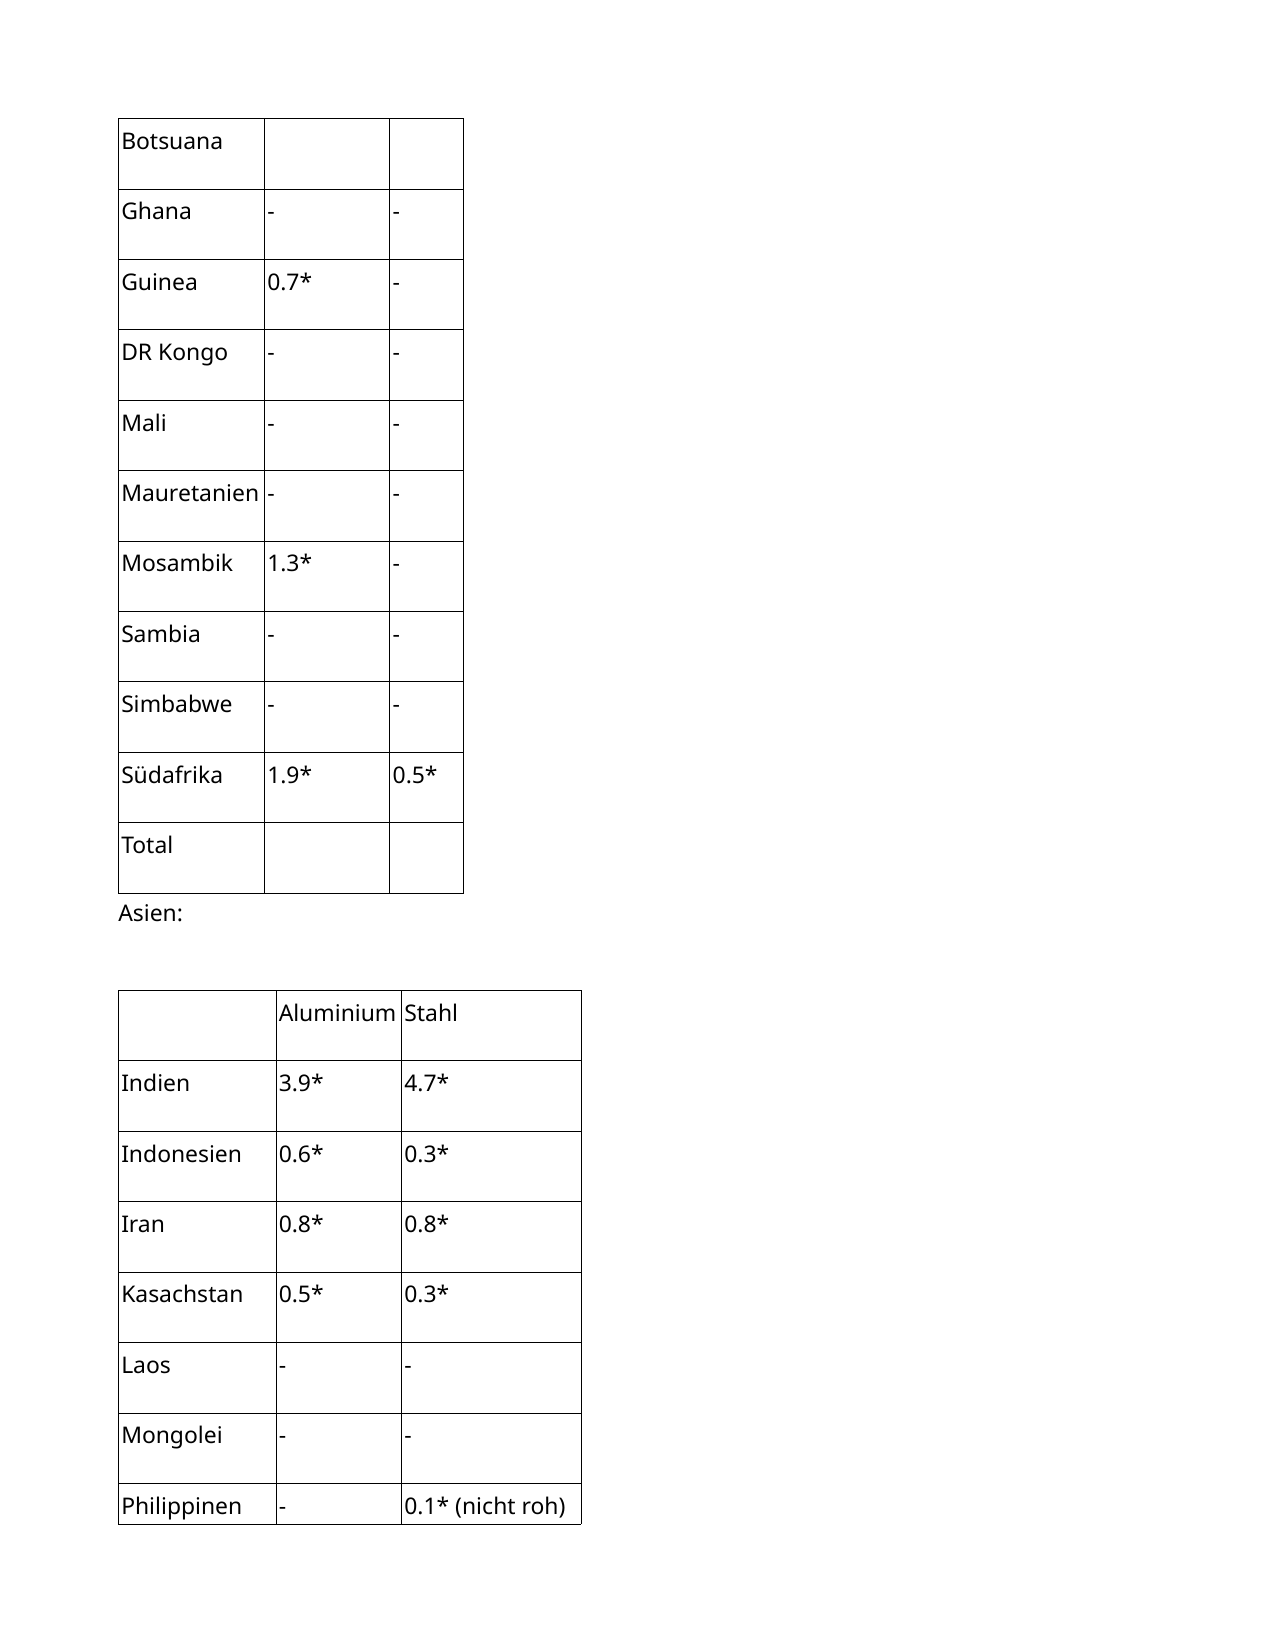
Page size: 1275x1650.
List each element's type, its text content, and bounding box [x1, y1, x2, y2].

table_cell - [390, 682, 463, 752]
table_cell Kasachstan [119, 1273, 276, 1342]
table_header Aluminium [277, 991, 401, 1060]
table_cell 1.3* [265, 542, 389, 611]
table_cell Laos [119, 1343, 276, 1412]
table_header [119, 991, 276, 1060]
table_cell 0.1* (nicht roh) [402, 1484, 581, 1524]
table_cell - [390, 330, 463, 400]
table_cell [265, 119, 389, 188]
table_cell Indonesien [119, 1132, 276, 1201]
table_cell Ghana [119, 190, 264, 259]
table_cell DR Kongo [119, 330, 264, 400]
table_cell - [277, 1484, 401, 1524]
table_cell Philippinen [119, 1484, 276, 1524]
table_cell [390, 119, 463, 188]
table_header Stahl [402, 991, 581, 1060]
table_cell Botsuana [119, 119, 264, 188]
table_cell 0.8* [402, 1202, 581, 1272]
table_cell - [265, 471, 389, 541]
table_cell - [390, 471, 463, 541]
table_cell 0.3* [402, 1132, 581, 1201]
table_cell - [390, 542, 463, 611]
table_cell 0.3* [402, 1273, 581, 1342]
table_cell Iran [119, 1202, 276, 1272]
text Asien: [118, 893, 1157, 928]
table_cell - [265, 682, 389, 752]
table_cell Sambia [119, 612, 264, 681]
table_cell - [390, 190, 463, 259]
table_cell Total [119, 823, 264, 893]
table_cell 0.5* [390, 753, 463, 822]
table_cell - [265, 330, 389, 400]
table_cell - [265, 190, 389, 259]
table_cell Mongolei [119, 1414, 276, 1483]
table_cell [265, 823, 389, 893]
table_cell [390, 823, 463, 893]
table_cell 0.5* [277, 1273, 401, 1342]
table_cell - [277, 1343, 401, 1412]
table_cell - [390, 260, 463, 329]
table_cell - [277, 1414, 401, 1483]
table_cell Südafrika [119, 753, 264, 822]
table_cell Mauretanien [119, 471, 264, 541]
table_cell - [402, 1414, 581, 1483]
table_cell Simbabwe [119, 682, 264, 752]
table_cell - [390, 401, 463, 470]
table_cell Mosambik [119, 542, 264, 611]
table_cell 3.9* [277, 1061, 401, 1131]
table_cell Indien [119, 1061, 276, 1131]
table_cell Mali [119, 401, 264, 470]
table_cell - [265, 612, 389, 681]
table_cell 0.6* [277, 1132, 401, 1201]
table_cell 0.8* [277, 1202, 401, 1272]
table_cell Guinea [119, 260, 264, 329]
table_cell 0.7* [265, 260, 389, 329]
table_cell 1.9* [265, 753, 389, 822]
table_cell - [265, 401, 389, 470]
table_cell - [390, 612, 463, 681]
table_cell - [402, 1343, 581, 1412]
table_cell 4.7* [402, 1061, 581, 1131]
